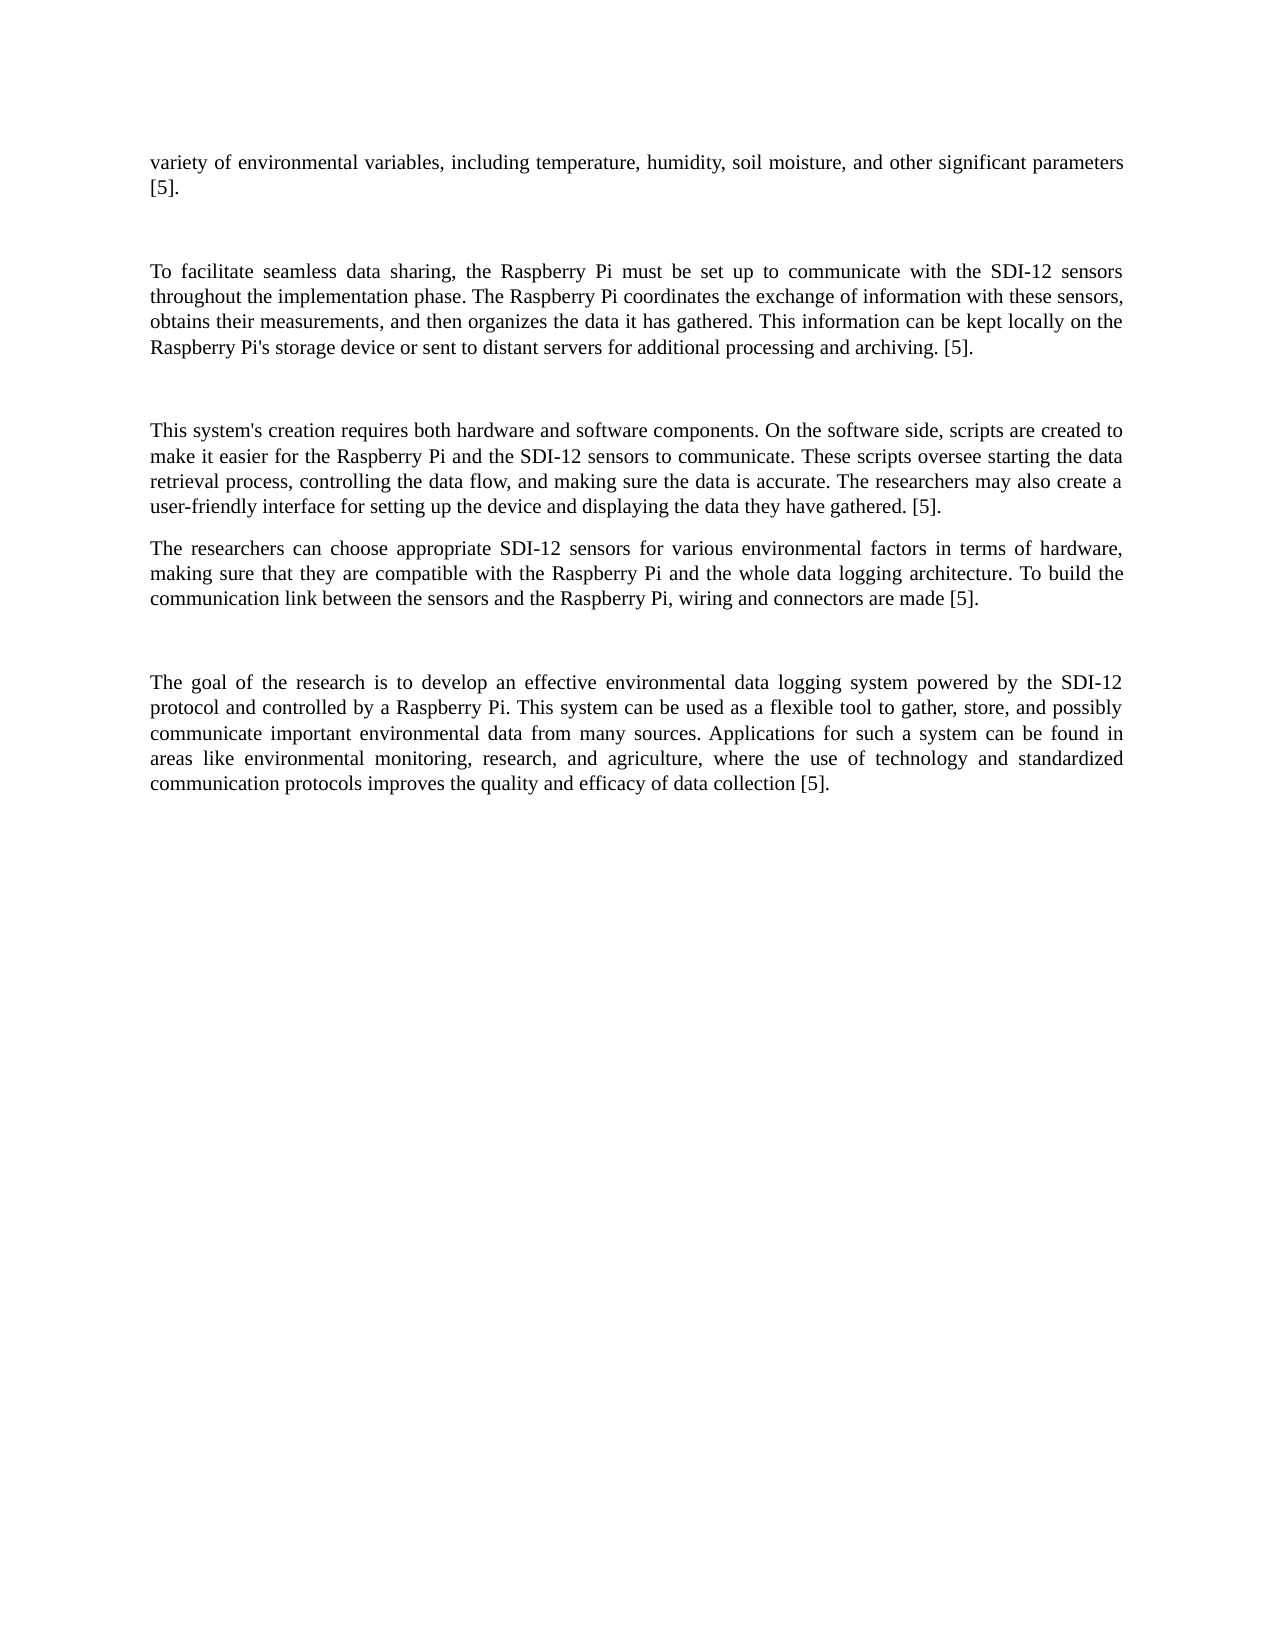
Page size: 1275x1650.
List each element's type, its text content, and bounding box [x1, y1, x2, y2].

text The researchers can choose appropriate SDI-12 sensors for various environmental factors in terms of hardware, making sure that they are compatible with the Raspberry Pi and the whole data logging architecture. To build the communication link between the sensors and the Raspberry Pi, wiring and connectors are made [5]. [150, 536, 1125, 610]
text variety of environmental variables, including temperature, humidity, soil moisture, and other significant parameters [5]. [150, 150, 1125, 199]
text This system's creation requires both hardware and software components. On the software side, scripts are created to make it easier for the Raspberry Pi and the SDI-12 sensors to communicate. These scripts oversee starting the data retrieval process, controlling the data flow, and making sure the data is accurate. The researchers may also create a user-friendly interface for setting up the device and displaying the data they have gathered. [5]. [150, 418, 1125, 518]
text The goal of the research is to develop an effective environmental data logging system powered by the SDI-12 protocol and controlled by a Raspberry Pi. This system can be used as a flexible tool to gather, store, and possibly communicate important environmental data from many sources. Applications for such a system can be found in areas like environmental monitoring, research, and agriculture, where the use of technology and standardized communication protocols improves the quality and efficacy of data collection [5]. [150, 670, 1125, 795]
text To facilitate seamless data sharing, the Raspberry Pi must be set up to communicate with the SDI-12 sensors throughout the implementation phase. The Raspberry Pi coordinates the exchange of information with these sensors, obtains their measurements, and then organizes the data it has gathered. This information can be kept locally on the Raspberry Pi's storage device or sent to distant servers for additional processing and archiving. [5]. [150, 259, 1125, 359]
